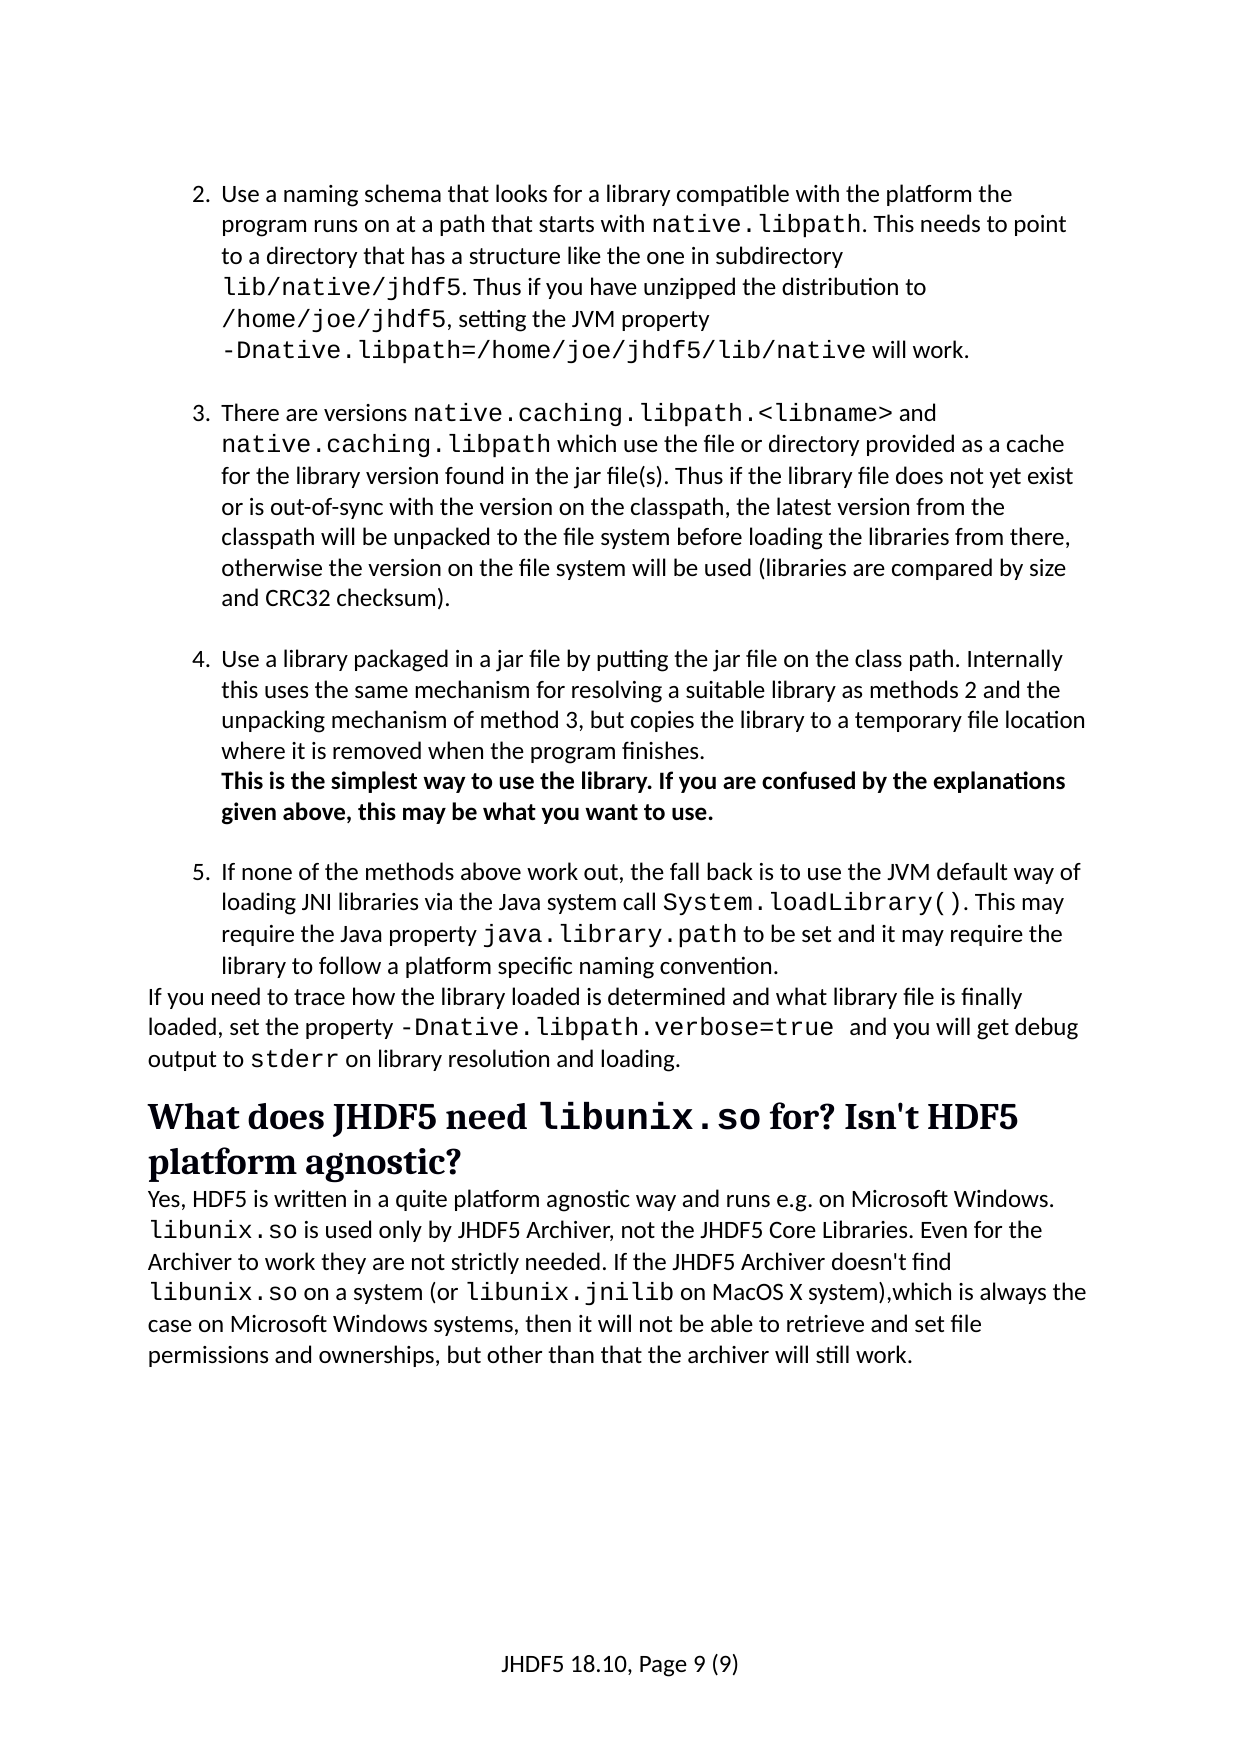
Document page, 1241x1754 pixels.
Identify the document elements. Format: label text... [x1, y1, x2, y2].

text Yes, HDF5 is written in a quite platform agnostic way and runs e.g. on Microsoft Windows. libunix.so is used only by JHDF5 Archiver, not the JHDF5 Core Libraries. Even for the Archiver to work they are not strictly needed. If the JHDF5 Archiver doesn't find libunix.so on a system (or libunix.jnilib on MacOS X system),which is always the case on Microsoft Windows systems, then it will not be able to retrieve and set file permissions and ownerships, but other than that the archiver will still work. [148, 1184, 1093, 1369]
subtitle What does JHDF5 need libunix.so for? Isn't HDF5 platform agnostic? [148, 1096, 1093, 1184]
list Use a naming schema that looks for a library compatible with the platform the program runs on at a path that starts with native.libpath. This needs to point to a directory that has a structure like the one in subdirectory lib/native/jhdf5. Thus if you have unzipped the distribution to /home/joe/jhdf5, setting the JVM property -Dnative.libpath=/home/joe/jhdf5/lib/native will work. [192, 178, 1093, 366]
text If you need to trace how the library loaded is determined and what library file is finally loaded, set the property -Dnative.libpath.verbose=true and you will get debug output to stderr on library resolution and loading. [148, 981, 1093, 1075]
list There are versions native.caching.libpath.<libname> and native.caching.libpath which use the file or directory provided as a cache for the library version found in the jar file(s). Thus if the library file does not yet exist or is out-of-sync with the version on the classpath, the latest version from the classpath will be unpacked to the file system before loading the libraries from there, otherwise the version on the file system will be used (libraries are compared by size and CRC32 checksum). [192, 397, 1093, 613]
list If none of the methods above work out, the fall back is to use the JVM default way of loading JNI libraries via the Java system call System.loadLibrary(). This may require the Java property java.library.path to be set and it may require the library to follow a platform specific naming convention. [192, 856, 1093, 981]
list Use a library packaged in a jar file by putting the jar file on the class path. Internally this uses the same mechanism for resolving a suitable library as methods 2 and the unpacking mechanism of method 3, but copies the library to a temporary file location where it is removed when the program finishes. This is the simplest way to use the library. If you are confused by the explanations given above, this may be what you want to use. [192, 643, 1093, 827]
